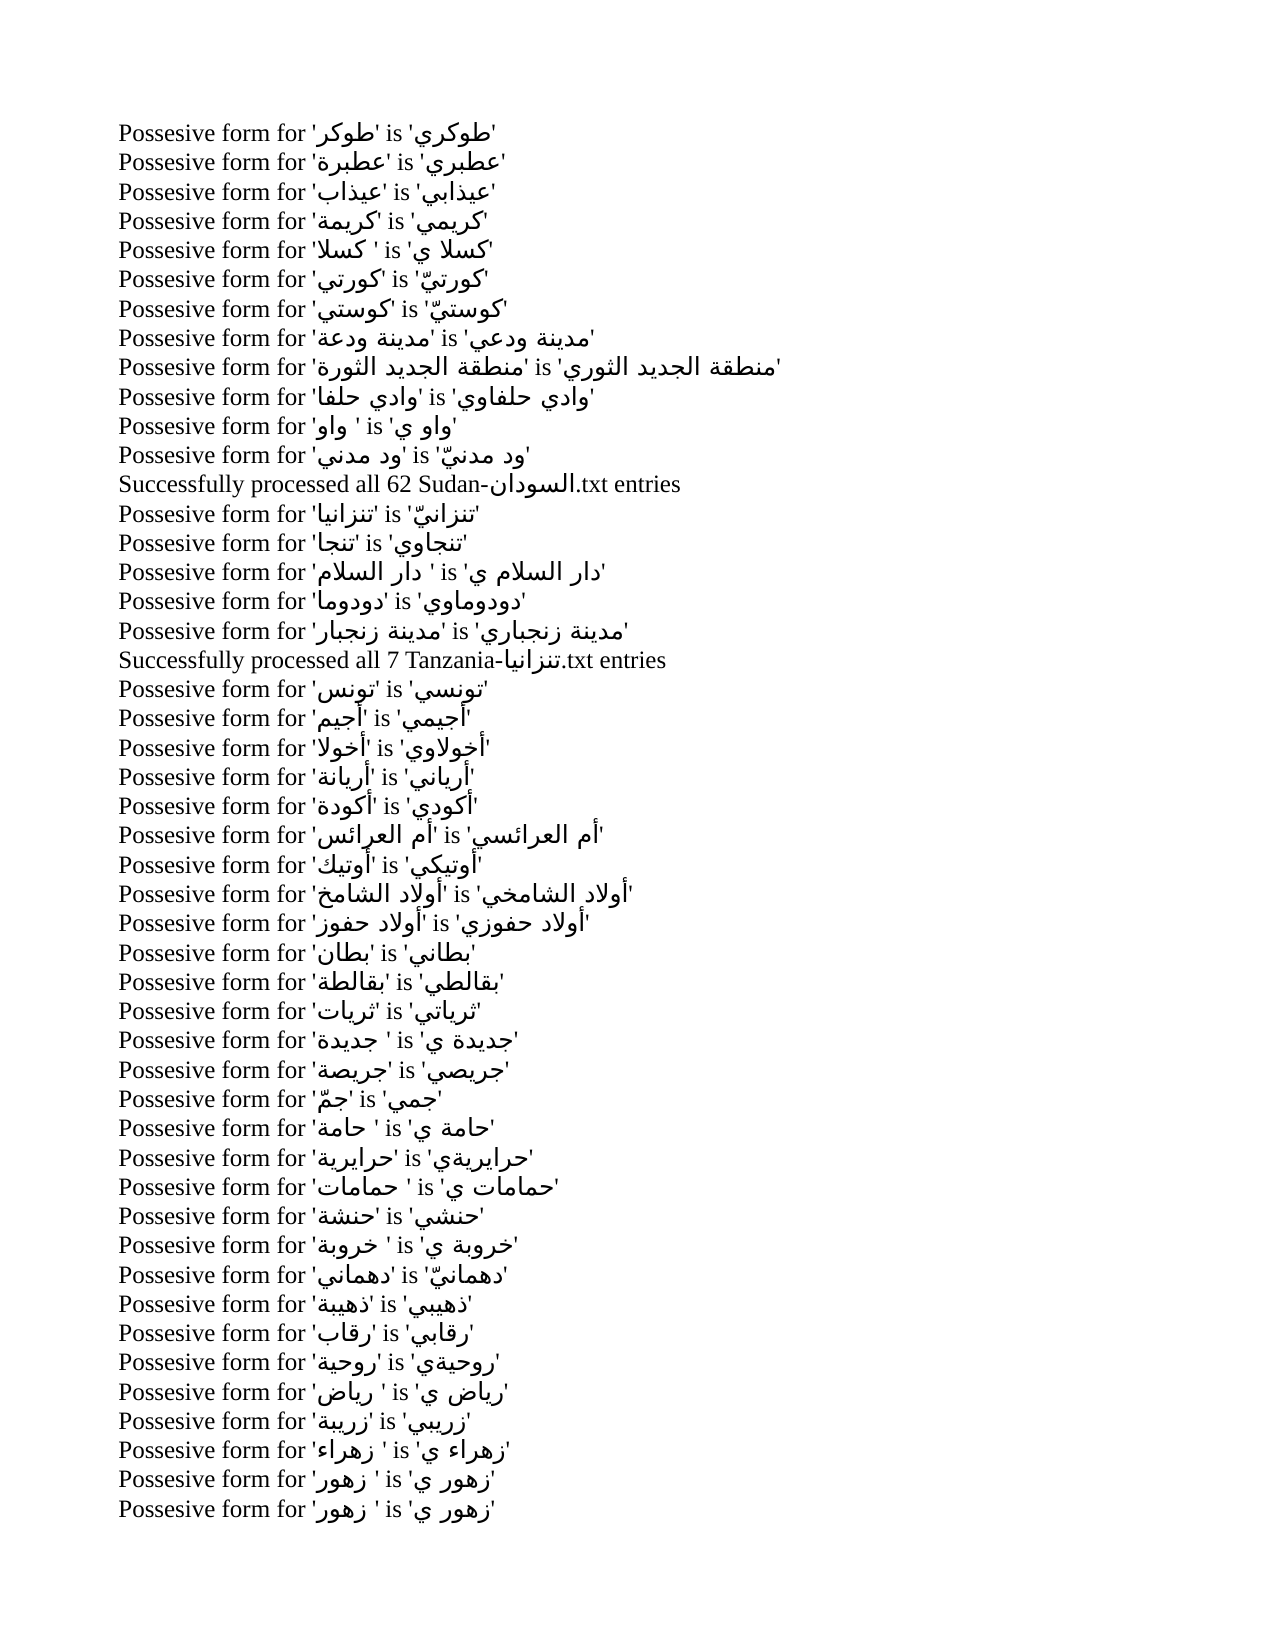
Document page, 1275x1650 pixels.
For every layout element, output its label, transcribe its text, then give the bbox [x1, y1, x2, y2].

text Possesive form for 'تنجا' is 'تنجاوي' [118, 528, 1157, 557]
text Possesive form for 'طوكر' is 'طوكري' [118, 118, 1157, 147]
text Successfully processed all 62 Sudan-السودان.txt entries [118, 469, 1157, 499]
text Possesive form for 'أكودة' is 'أكودي' [118, 791, 1157, 821]
text Possesive form for 'دودوما' is 'دودوماوي' [118, 586, 1157, 616]
text Possesive form for 'روحية' is 'روحيةي' [118, 1347, 1157, 1377]
text Possesive form for 'واو ' is 'واو ي' [118, 411, 1157, 440]
text Possesive form for 'حنشة' is 'حنشي' [118, 1201, 1157, 1230]
text Possesive form for 'حمامات ' is 'حمامات ي' [118, 1172, 1157, 1201]
text Possesive form for 'أولاد الشامخ' is 'أولاد الشامخي' [118, 879, 1157, 908]
text Possesive form for 'أريانة' is 'أرياني' [118, 762, 1157, 791]
text Possesive form for 'كريمة' is 'كريمي' [118, 206, 1157, 235]
text Possesive form for 'مدينة ودعة' is 'مدينة ودعي' [118, 323, 1157, 352]
text Possesive form for 'ود مدني' is 'ود مدنيّ' [118, 440, 1157, 469]
text Possesive form for 'خروبة ' is 'خروبة ي' [118, 1230, 1157, 1260]
text Possesive form for 'بطان' is 'بطاني' [118, 938, 1157, 967]
text Possesive form for 'تنزانيا' is 'تنزانيّ' [118, 499, 1157, 528]
text Possesive form for 'رياض ' is 'رياض ي' [118, 1377, 1157, 1406]
text Possesive form for 'أجيم' is 'أجيمي' [118, 703, 1157, 733]
text Possesive form for 'رقاب' is 'رقابي' [118, 1318, 1157, 1347]
text Possesive form for 'جديدة ' is 'جديدة ي' [118, 1026, 1157, 1055]
text Possesive form for 'كورتي' is 'كورتيّ' [118, 264, 1157, 294]
text Possesive form for 'وادي حلفا' is 'وادي حلفاوي' [118, 382, 1157, 411]
text Possesive form for 'منطقة الجديد الثورة' is 'منطقة الجديد الثوري' [118, 352, 1157, 382]
text Possesive form for 'عيذاب' is 'عيذابي' [118, 177, 1157, 206]
text Possesive form for 'كوستي' is 'كوستيّ' [118, 294, 1157, 323]
text Possesive form for 'أولاد حفوز' is 'أولاد حفوزي' [118, 908, 1157, 938]
text Possesive form for 'بقالطة' is 'بقالطي' [118, 967, 1157, 996]
text Possesive form for 'زريبة' is 'زريبي' [118, 1406, 1157, 1435]
text Possesive form for 'زهور ' is 'زهور ي' [118, 1464, 1157, 1494]
text Possesive form for 'عطبرة' is 'عطبري' [118, 147, 1157, 177]
text Possesive form for 'زهراء ' is 'زهراء ي' [118, 1435, 1157, 1464]
text Possesive form for 'مدينة زنجبار' is 'مدينة زنجباري' [118, 616, 1157, 645]
text Possesive form for 'كسلا ' is 'كسلا ي' [118, 235, 1157, 264]
text Possesive form for 'تونس' is 'تونسي' [118, 674, 1157, 703]
text Possesive form for 'حرايرية' is 'حرايريةي' [118, 1143, 1157, 1172]
text Possesive form for 'أم العرائس' is 'أم العرائسي' [118, 821, 1157, 850]
text Possesive form for 'جمّ' is 'جمي' [118, 1084, 1157, 1113]
text Possesive form for 'ذهيبة' is 'ذهيبي' [118, 1289, 1157, 1318]
text Possesive form for 'أخولا' is 'أخولاوي' [118, 733, 1157, 762]
text Possesive form for 'دار السلام ' is 'دار السلام ي' [118, 557, 1157, 586]
text Possesive form for 'دهماني' is 'دهمانيّ' [118, 1260, 1157, 1289]
text Possesive form for 'جريصة' is 'جريصي' [118, 1055, 1157, 1084]
text Possesive form for 'ثريات' is 'ثرياتي' [118, 996, 1157, 1026]
text Possesive form for 'أوتيك' is 'أوتيكي' [118, 850, 1157, 879]
text Possesive form for 'حامة ' is 'حامة ي' [118, 1113, 1157, 1143]
text Successfully processed all 7 Tanzania-تنزانيا.txt entries [118, 645, 1157, 674]
text Possesive form for 'زهور ' is 'زهور ي' [118, 1494, 1157, 1523]
